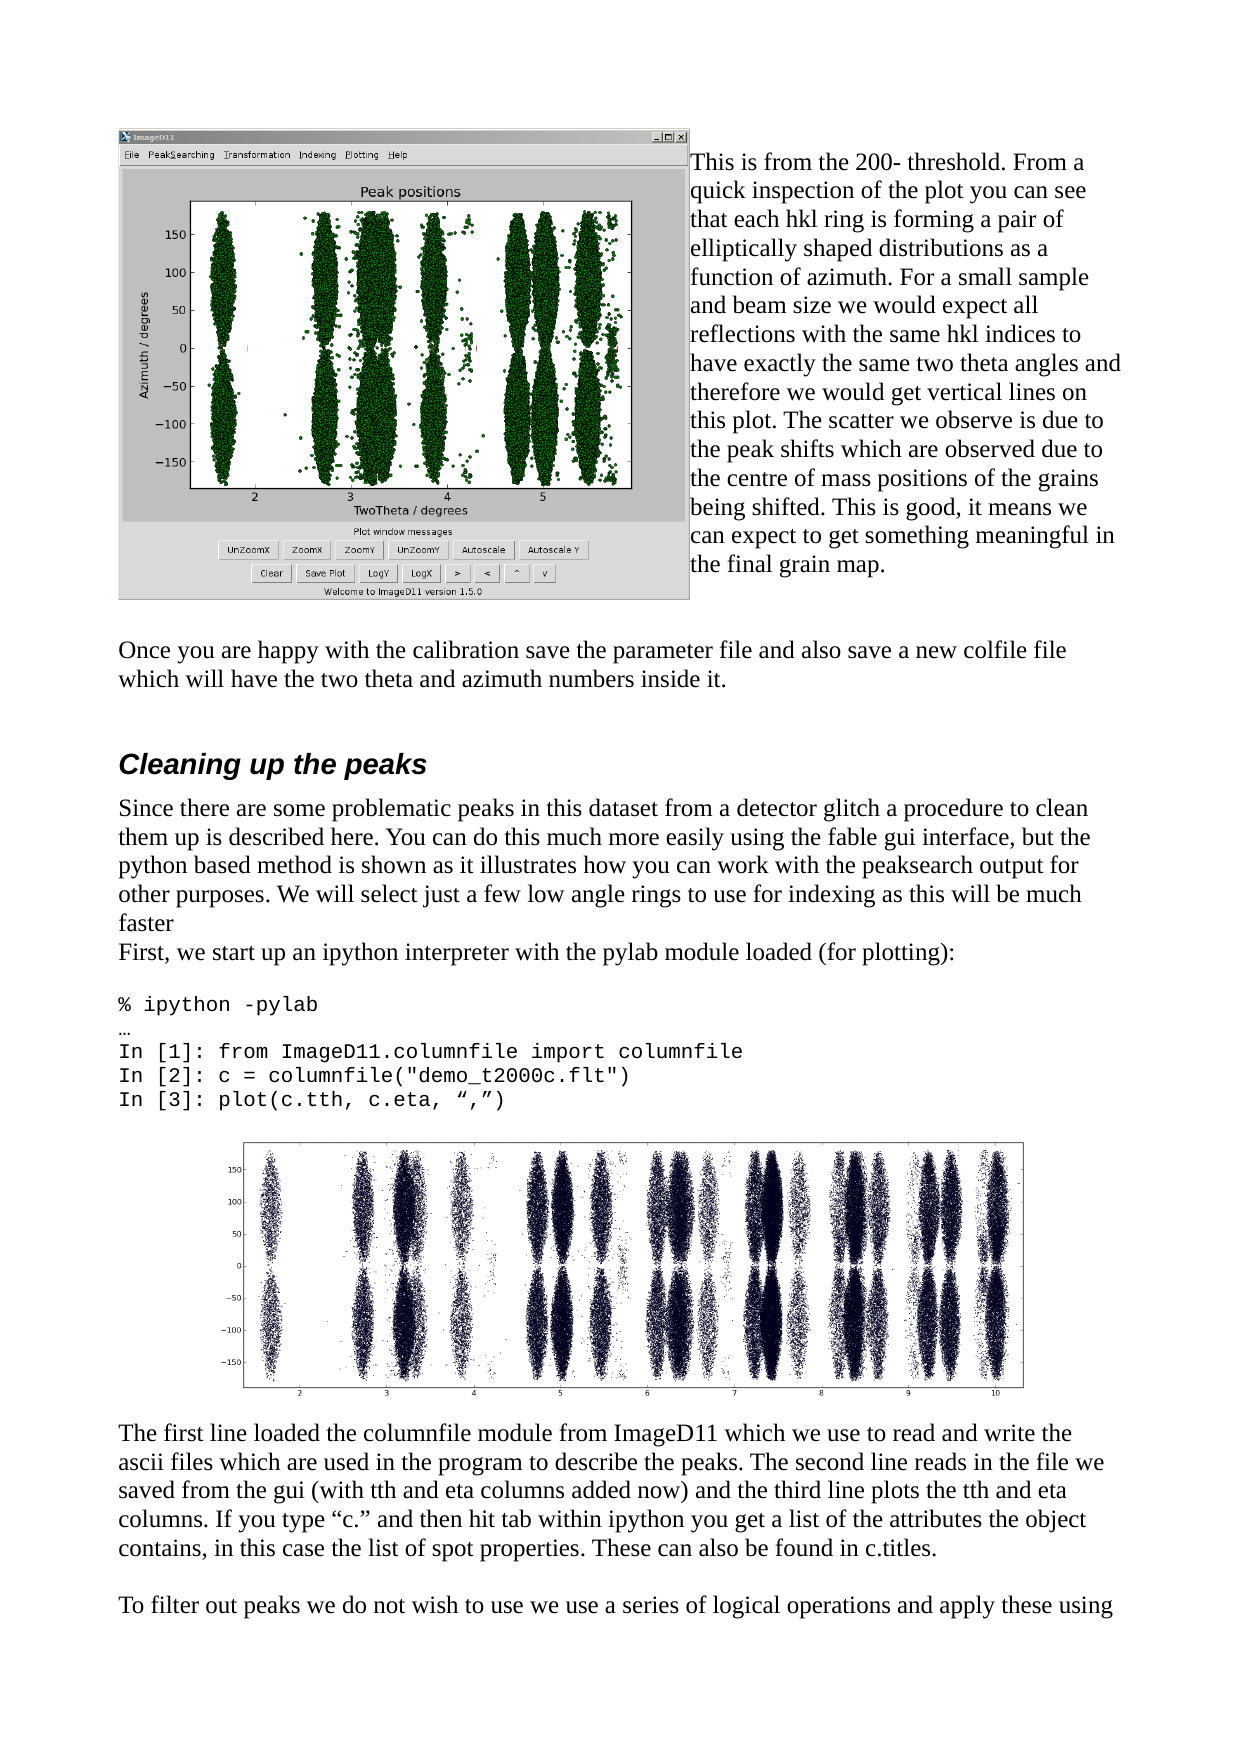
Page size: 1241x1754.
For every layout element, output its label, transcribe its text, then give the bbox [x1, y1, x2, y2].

text This is from the 200- threshold. From a quick inspection of the plot you can see that each hkl ring is forming a pair of elliptically shaped distributions as a function of azimuth. For a small sample and beam size we would expect all reflections with the same hkl indices to have exactly the same two theta angles and therefore we would get vertical lines on this plot. The scatter we observe is due to the peak shifts which are observed due to the centre of mass positions of the grains being shifted. This is good, it means we can expect to get something meaningful in the final grain map. [690, 147, 1122, 578]
picture [118, 1112, 1123, 1418]
text The first line loaded the columnfile module from ImageD11 which we use to read and write the ascii files which are used in the program to describe the peaks. The second line reads in the file we saved from the gui (with tth and eta columns added now) and the third line plots the tth and eta columns. If you type “c.” and then hit tab within ipython you get a list of the attributes the object contains, in this case the list of spot properties. These can also be found in c.titles. [118, 1418, 1122, 1562]
text In [1]: from ImageD11.columnfile import columnfile [118, 1041, 1122, 1065]
subtitle Cleaning up the peaks [118, 747, 1122, 780]
text To filter out peaks we do not wish to use we use a series of logical operations and apply these using [118, 1591, 1122, 1619]
text In [3]: plot(c.tth, c.eta, “,”) [118, 1089, 1122, 1112]
text Once you are happy with the calibration save the parameter file and also save a new colfile file which will have the two theta and azimuth numbers inside it. [118, 636, 1122, 693]
text Since there are some problematic peaks in this dataset from a detector glitch a procedure to clean them up is described here. You can do this much more easily using the fable gui interface, but the python based method is shown as it illustrates how you can work with the peaksearch output for other purposes. We will select just a few low angle rings to use for indexing as this will be much faster [118, 793, 1122, 937]
text In [2]: c = columnfile("demo_t2000c.flt") [118, 1065, 1122, 1089]
text First, we start up an ipython interpreter with the pylab module loaded (for plotting): [118, 937, 1122, 965]
text … [118, 1018, 1122, 1041]
picture [118, 128, 690, 600]
text % ipython -pylab [118, 994, 1122, 1018]
